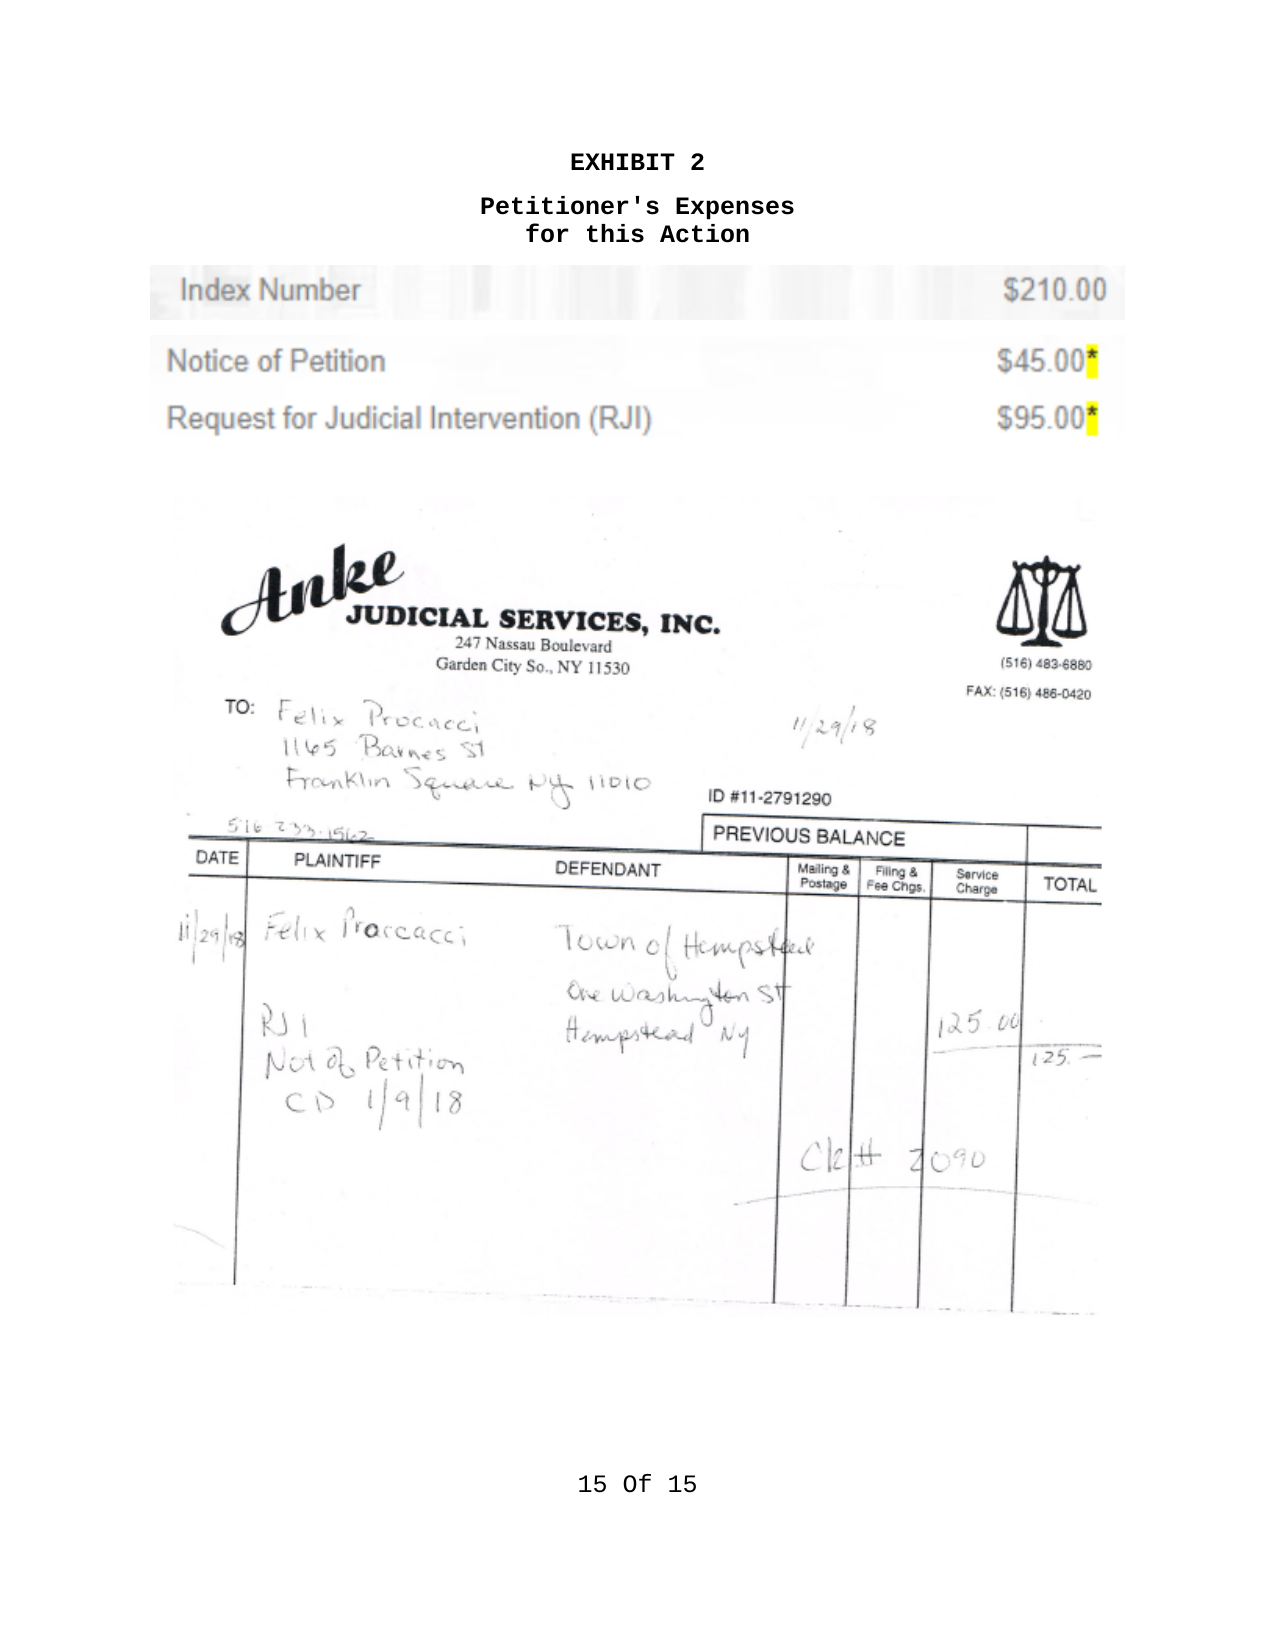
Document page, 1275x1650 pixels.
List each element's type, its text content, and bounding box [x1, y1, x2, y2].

text Petitioner's Expenses for this Action [150, 193, 1125, 250]
picture [150, 265, 1125, 320]
picture [150, 335, 1125, 438]
picture [173, 496, 1102, 1318]
text EXHIBIT 2 [150, 150, 1125, 178]
